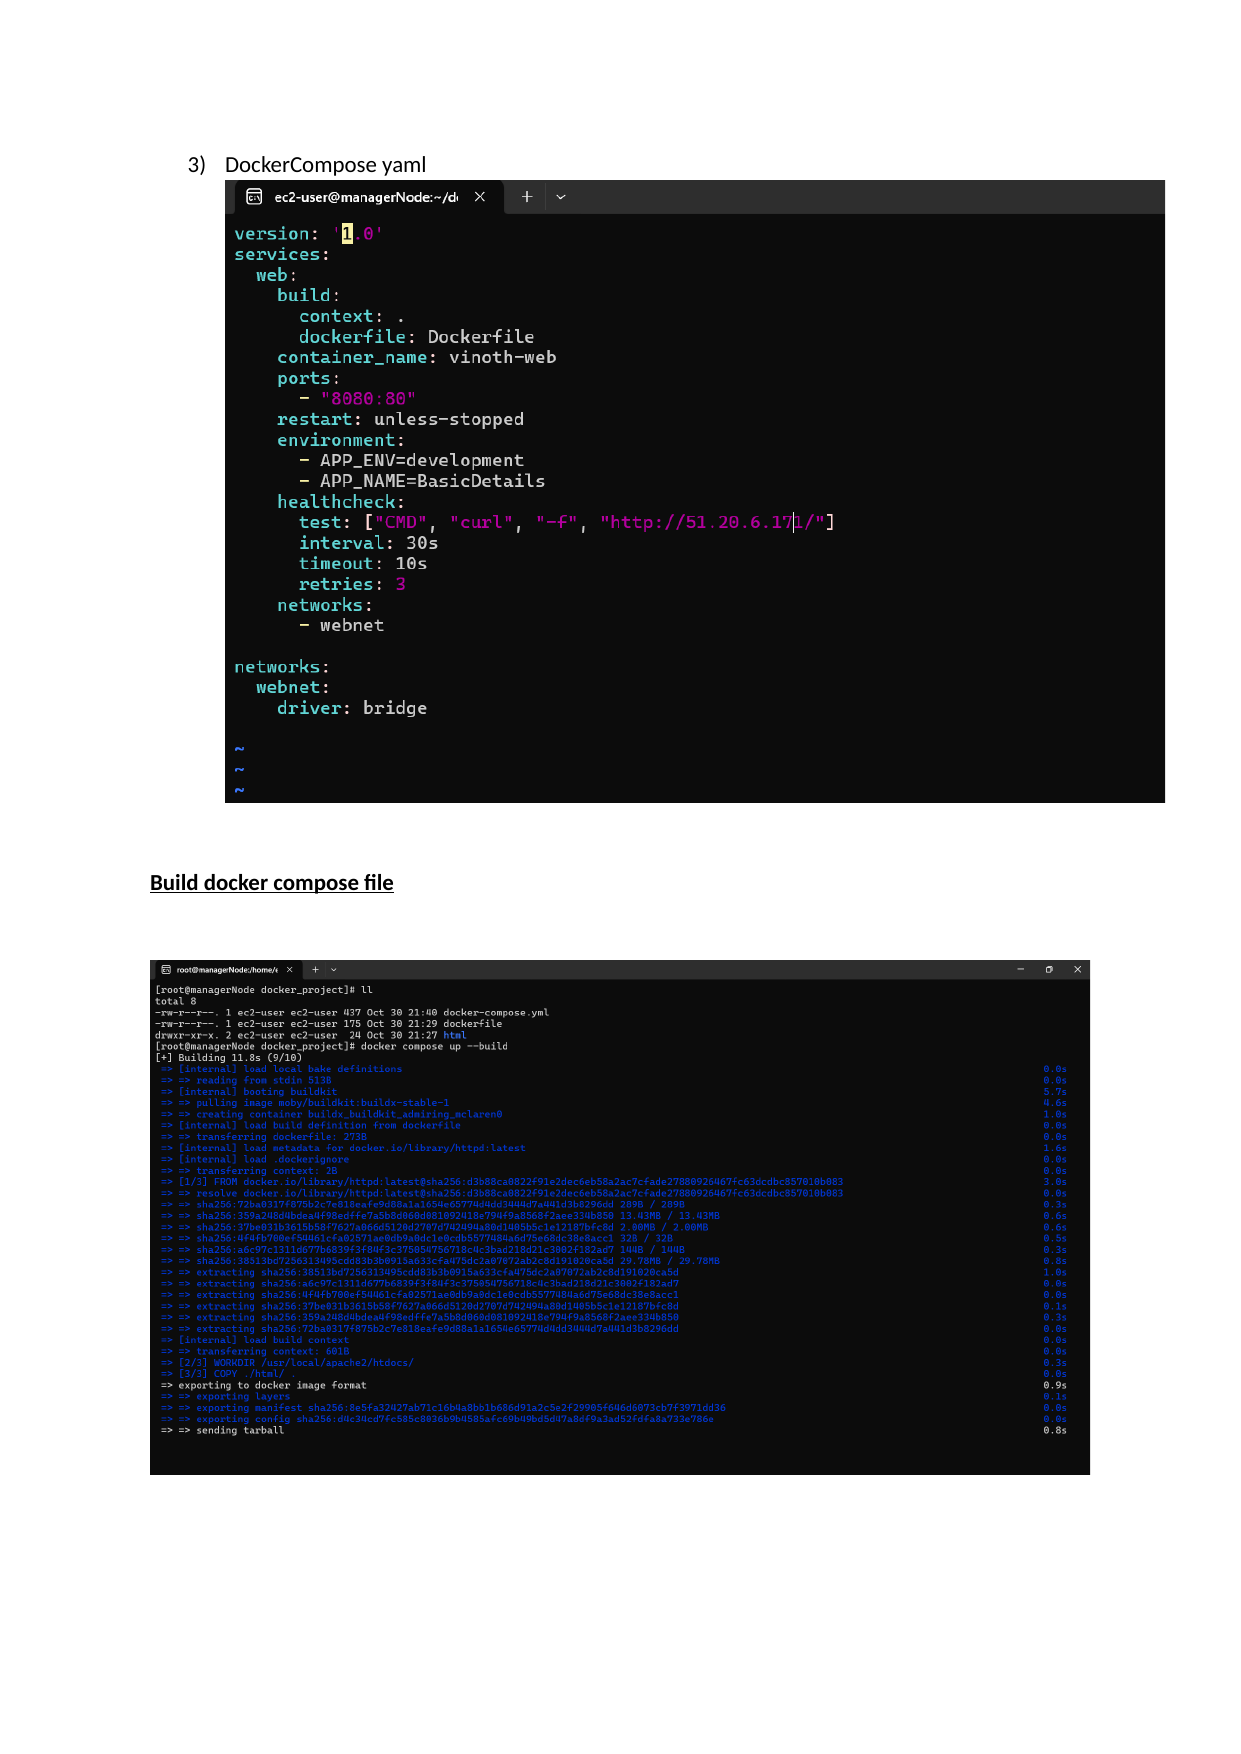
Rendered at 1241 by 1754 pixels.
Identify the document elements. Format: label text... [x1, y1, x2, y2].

text Build docker compose file [150, 868, 1090, 896]
list DockerCompose yaml [187, 150, 1090, 178]
